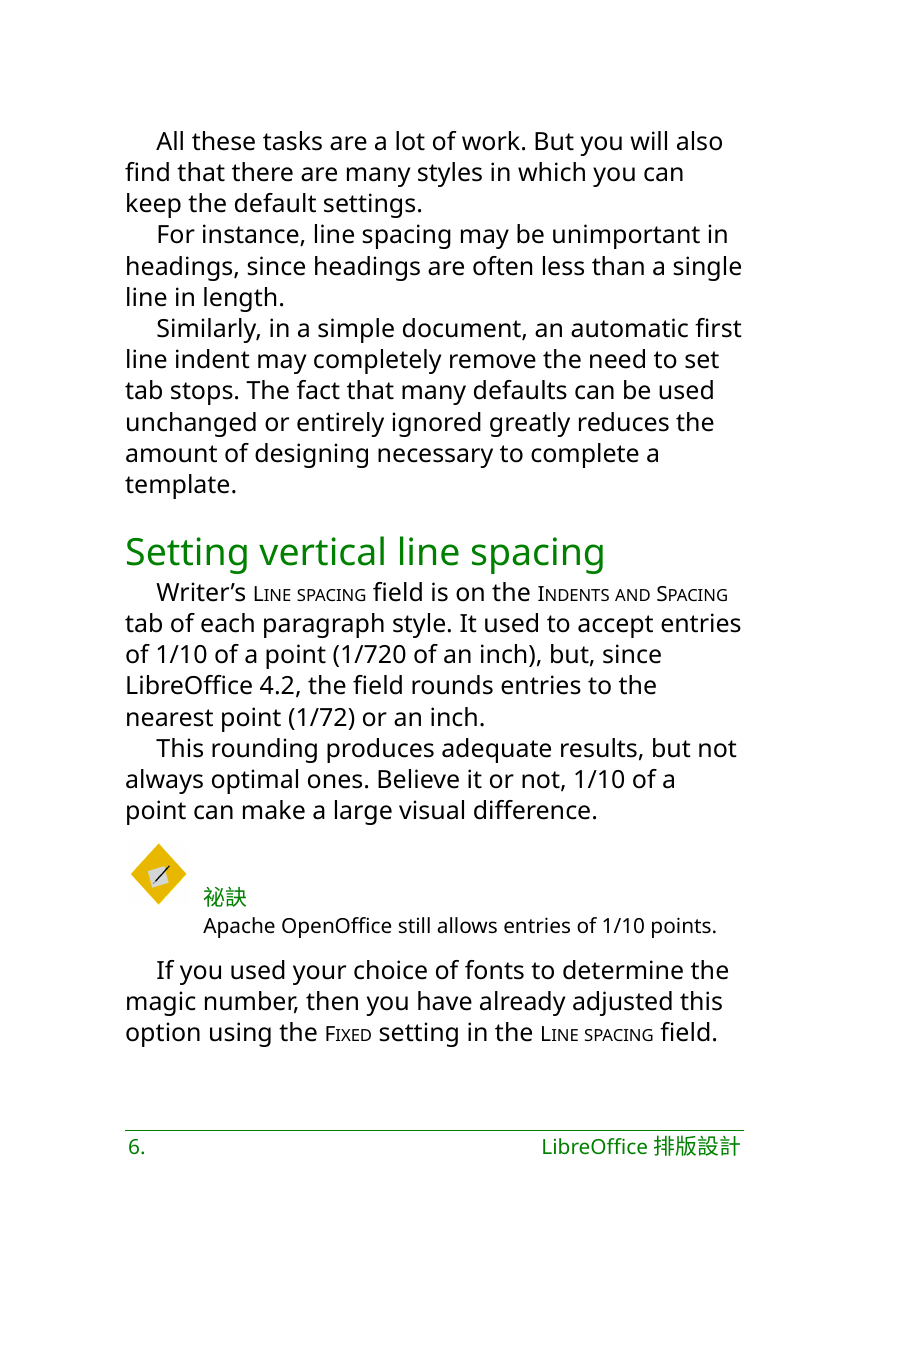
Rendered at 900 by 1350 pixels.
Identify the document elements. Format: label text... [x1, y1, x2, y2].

text All these tasks are a lot of work. But you will also find that there are many styles in which you can keep the default settings. [125, 125, 744, 219]
picture [126, 842, 189, 906]
list 祕訣 [125, 842, 744, 911]
text Writer’s Line spacing field is on the Indents and Spacing tab of each paragraph style. It used to accept entries of 1/10 of a point (1/720 of an inch), but, since LibreOffice 4.2, the field rounds entries to the nearest point (1/72) or an inch. [125, 576, 744, 732]
text If you used your choice of fonts to determine the magic number, then you have already adjusted this option using the Fixed setting in the Line spacing field. [125, 954, 744, 1048]
text For instance, line spacing may be unimportant in headings, since headings are often less than a single line in length. [125, 219, 744, 312]
text Apache OpenOffice still allows entries of 1/10 points. [203, 911, 744, 938]
subtitle Setting vertical line spacing [125, 525, 744, 576]
text Similarly, in a simple document, an automatic first line indent may completely remove the need to set tab stops. The fact that many defaults can be used unchanged or entirely ignored greatly reduces the amount of designing necessary to complete a template. [125, 312, 744, 500]
text This rounding produces adequate results, but not always optimal ones. Believe it or not, 1/10 of a point can make a large visual difference. [125, 732, 744, 826]
